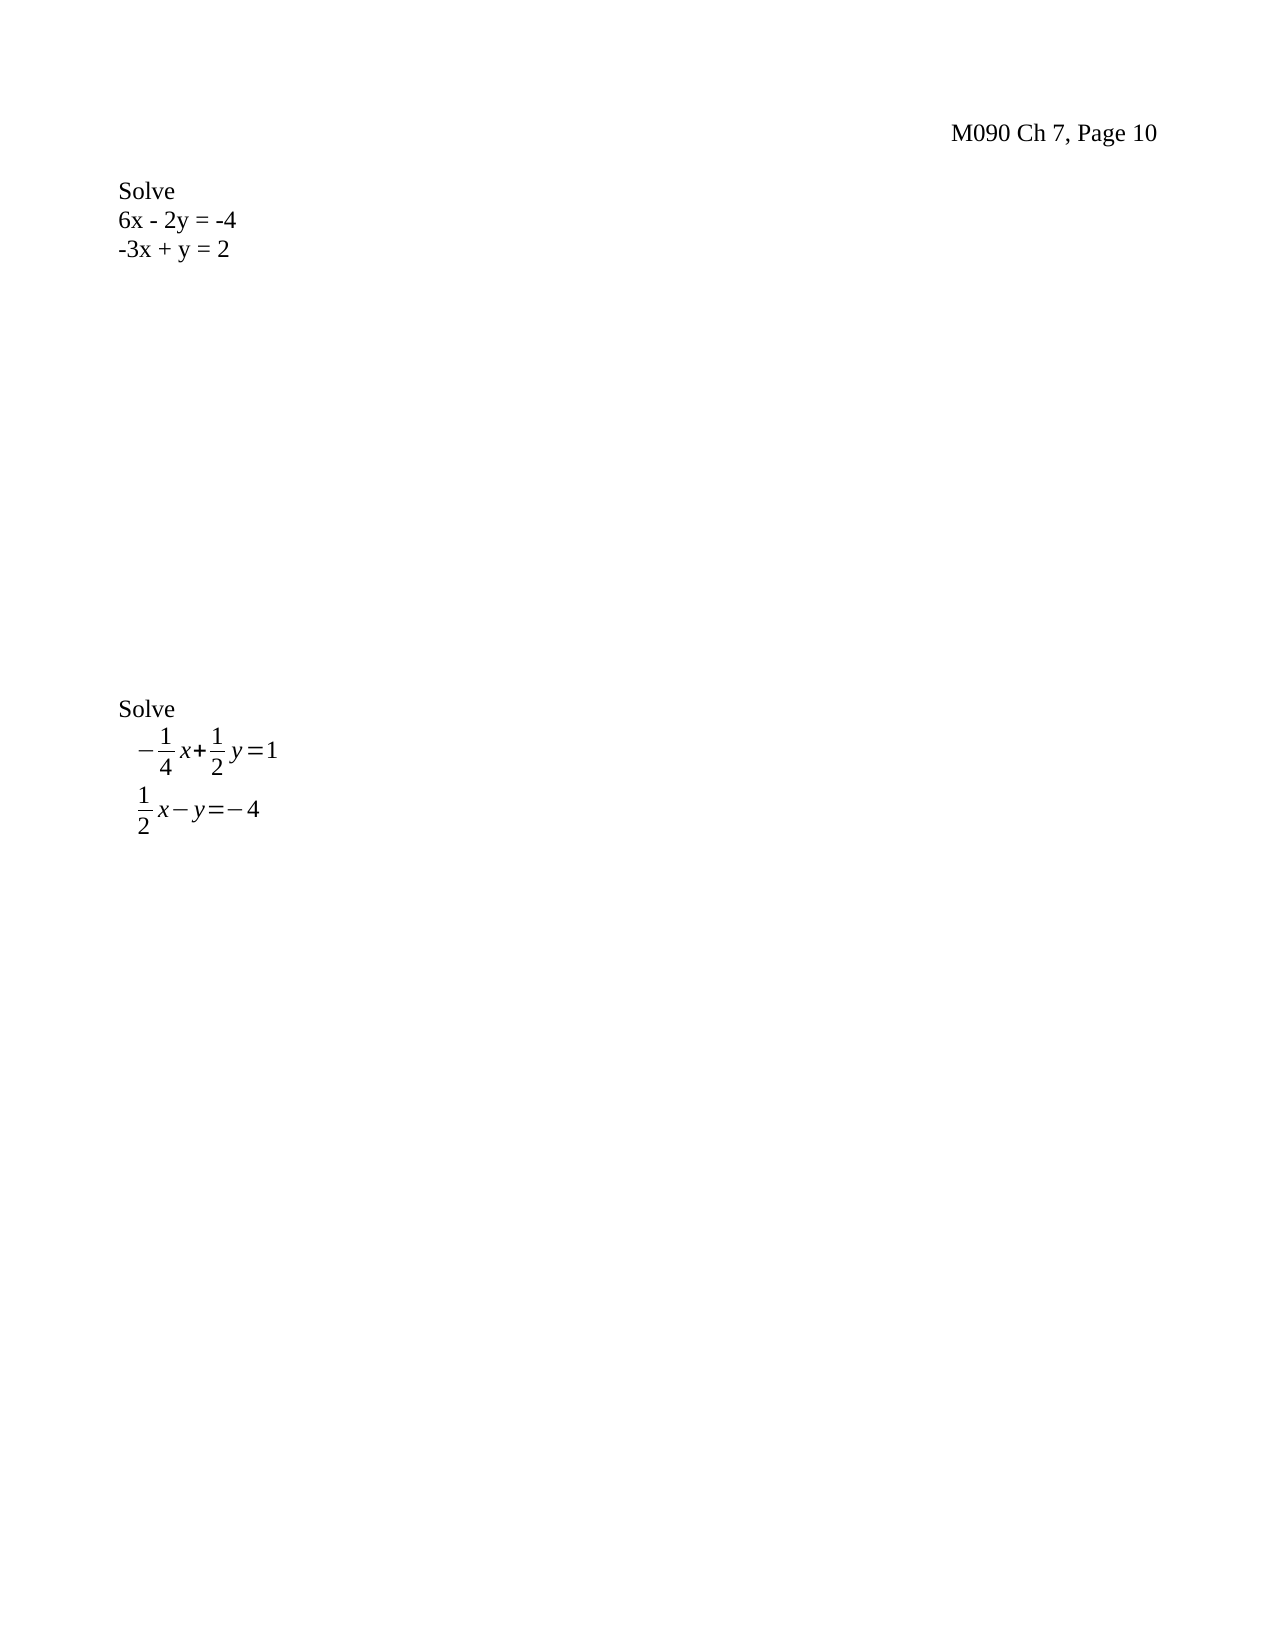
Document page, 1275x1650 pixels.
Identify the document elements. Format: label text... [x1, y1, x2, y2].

text Solve [118, 176, 1157, 205]
text -3x + y = 2 [118, 234, 1157, 263]
text Solve [118, 694, 1157, 723]
text 6x - 2y = -4 [118, 205, 1157, 234]
